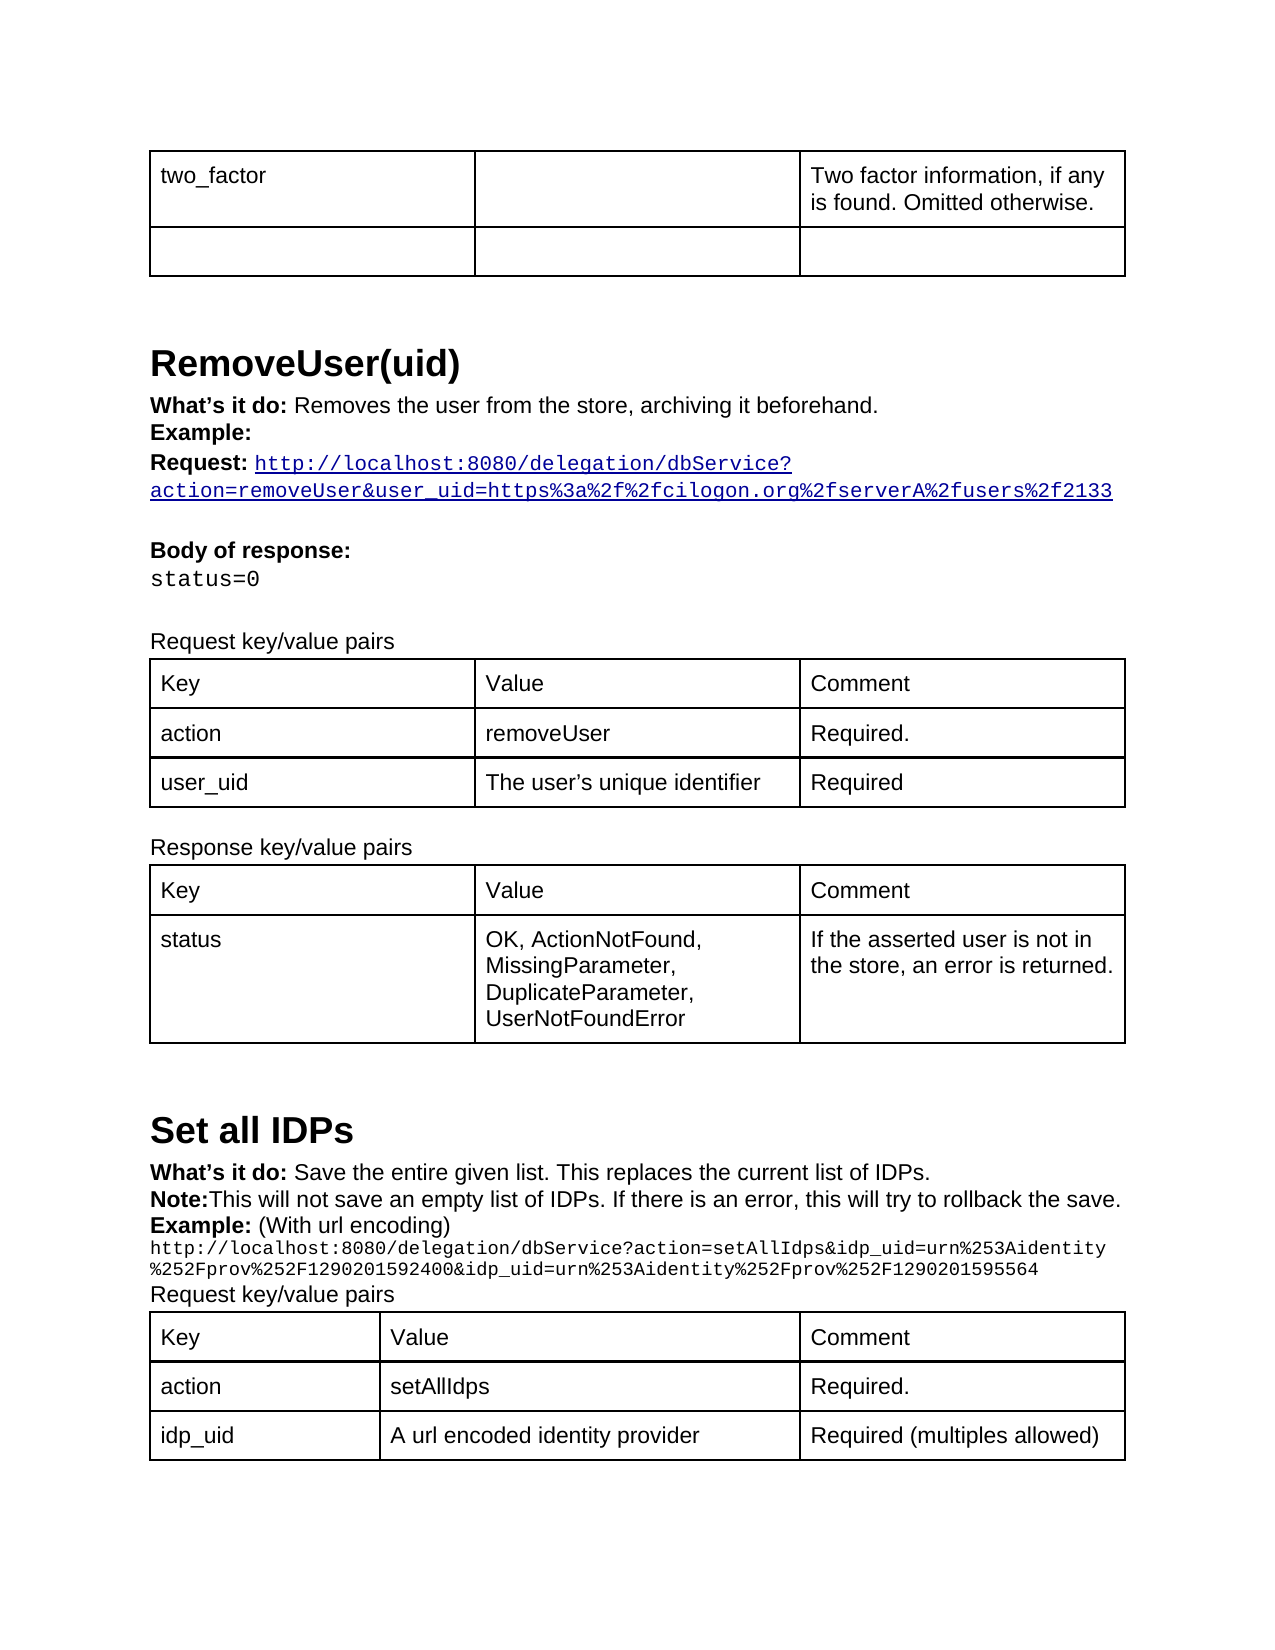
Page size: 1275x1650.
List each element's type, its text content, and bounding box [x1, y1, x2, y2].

table_cell [801, 228, 1124, 275]
table_cell idp_uid [151, 1412, 379, 1459]
table_cell user_uid [151, 759, 474, 806]
table_header Value [381, 1313, 799, 1360]
table_cell If the asserted user is not in the store, an error is returned. [801, 916, 1124, 1042]
text Example: (With url encoding) [150, 1212, 1125, 1238]
table_cell action [151, 1363, 379, 1410]
text What’s it do: Save the entire given list. This replaces the current list of IDPs. [150, 1159, 1125, 1186]
text Request key/value pairs [150, 1281, 1125, 1307]
table_cell status [151, 916, 474, 1042]
text What’s it do: Removes the user from the store, archiving it beforehand. [150, 392, 1125, 419]
text Example: [150, 419, 1125, 445]
table_header Value [476, 866, 799, 914]
table_header two_factor [151, 152, 474, 226]
table_cell Required. [801, 1363, 1124, 1410]
table_cell Required (multiples allowed) [801, 1412, 1124, 1459]
text http://localhost:8080/delegation/dbService?action=setAllIdps&idp_uid=urn%253Aidentity%252Fprov%252F1290201592400&idp_uid=urn%253Aidentity%252Fprov%252F1290201595564 [150, 1238, 1125, 1281]
table_cell removeUser [476, 709, 799, 756]
text Request key/value pairs [150, 628, 1125, 654]
table_header Comment [801, 660, 1124, 707]
subtitle Set all IDPs [150, 1108, 1125, 1151]
table_header Two factor information, if any is found. Omitted otherwise. [801, 152, 1124, 226]
text Response key/value pairs [150, 834, 1125, 861]
table_header Comment [801, 1313, 1124, 1360]
table_cell A url encoded identity provider [381, 1412, 799, 1459]
text status=0 [150, 568, 1125, 594]
table_header Comment [801, 866, 1124, 914]
table_cell Required. [801, 709, 1124, 756]
text Body of response: [150, 537, 1125, 564]
table_cell setAllIdps [381, 1363, 799, 1410]
table_cell The user’s unique identifier [476, 759, 799, 806]
table_cell Required [801, 759, 1124, 806]
text Request: http://localhost:8080/delegation/dbService?action=removeUser&user_uid=https%3a%2f%2fcilogon.org%2fserverA%2fusers%2f2133 [150, 449, 1125, 504]
table_cell OK, ActionNotFound, MissingParameter, DuplicateParameter, UserNotFoundError [476, 916, 799, 1042]
table_header [476, 152, 799, 226]
subtitle RemoveUser(uid) [150, 341, 1125, 384]
table_header Value [476, 660, 799, 707]
table_cell action [151, 709, 474, 756]
table_header Key [151, 660, 474, 707]
table_header Key [151, 866, 474, 914]
table_cell [476, 228, 799, 275]
table_cell [151, 228, 474, 275]
text Note:This will not save an empty list of IDPs. If there is an error, this will try to rollback the save. [150, 1186, 1125, 1212]
table_header Key [151, 1313, 379, 1360]
